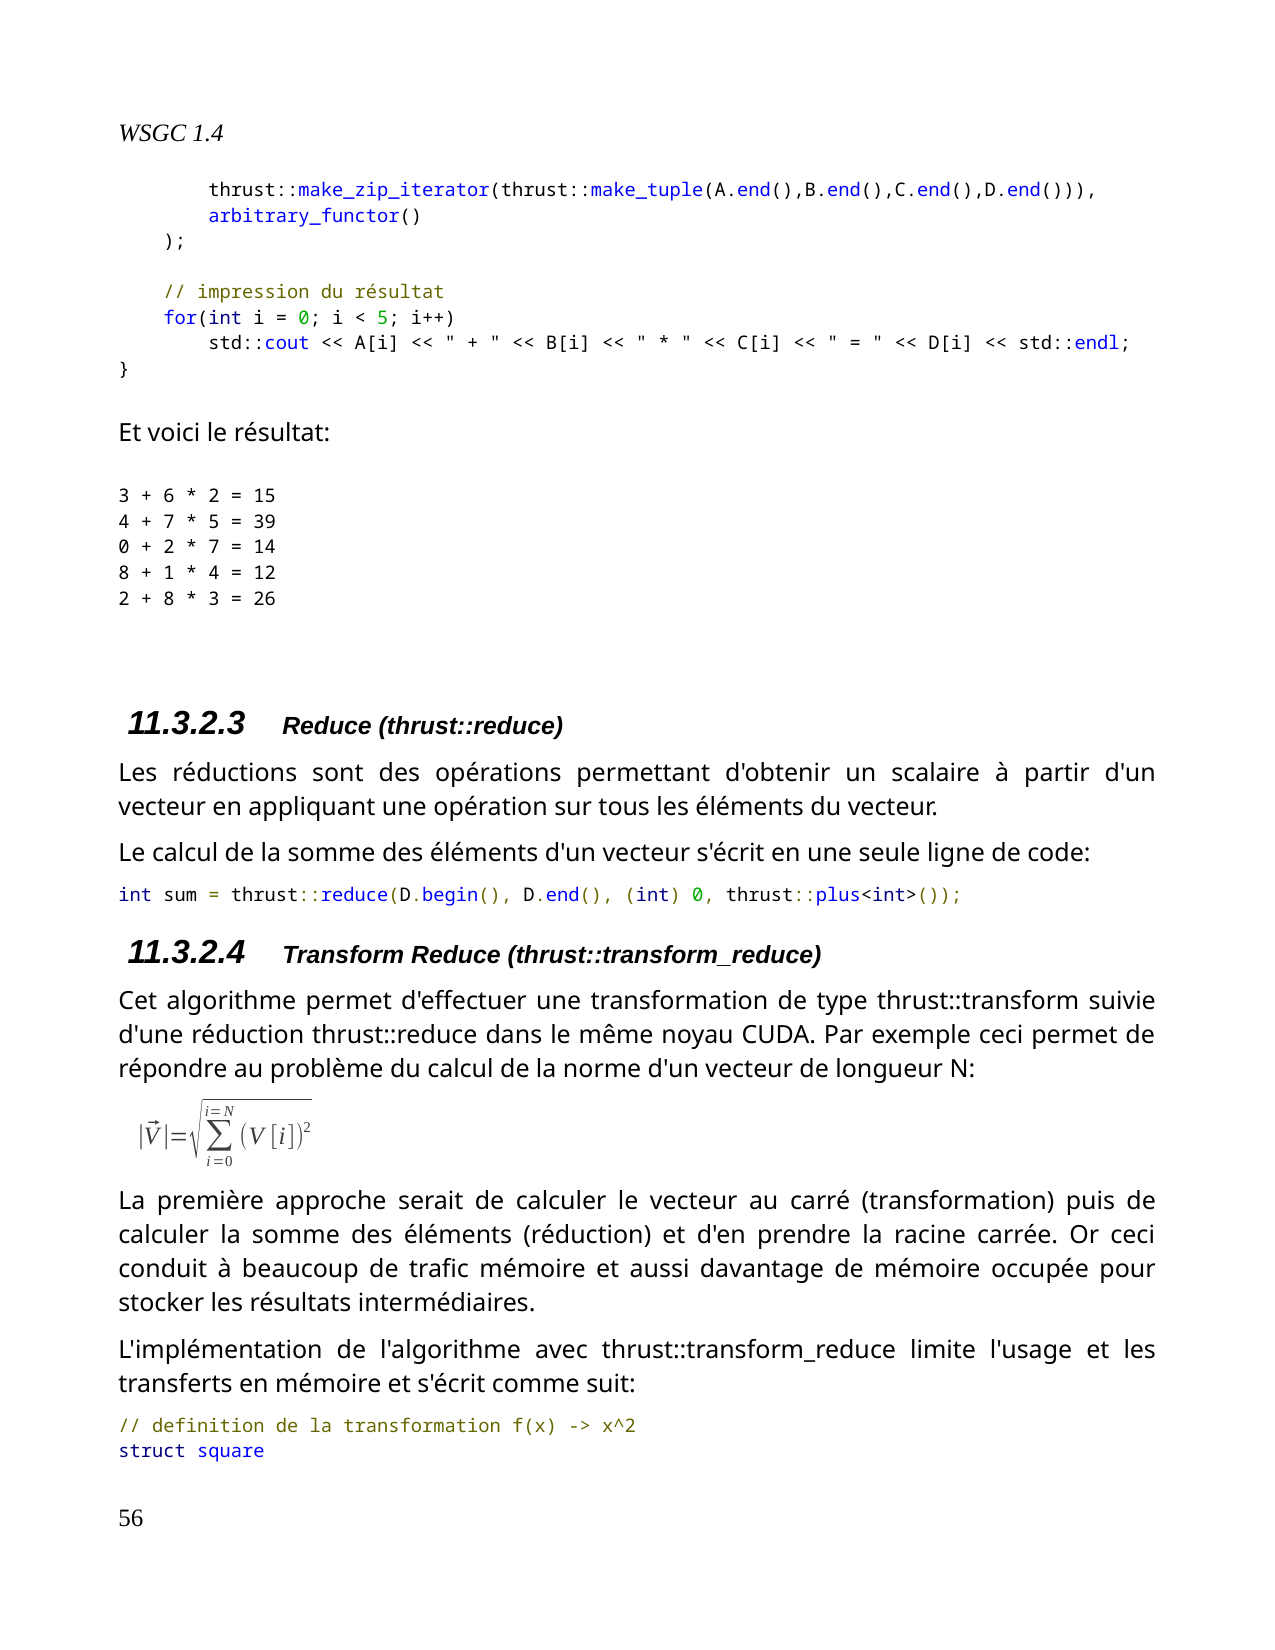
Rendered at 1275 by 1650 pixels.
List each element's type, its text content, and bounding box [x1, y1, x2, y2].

text L'implémentation de l'algorithme avec thrust::transform_reduce limite l'usage et les transferts en mémoire et s'écrit comme suit: [118, 1331, 1157, 1399]
text Le calcul de la somme des éléments d'un vecteur s'écrit en une seule ligne de code: [118, 835, 1157, 869]
text La première approche serait de calculer le vecteur au carré (transformation) puis de calculer la somme des éléments (réduction) et d'en prendre la racine carrée. Or ceci conduit à beaucoup de trafic mémoire et aussi davantage de mémoire occupée pour stocker les résultats intermédiaires. [118, 1183, 1157, 1319]
text } [118, 355, 1157, 381]
text struct square [118, 1438, 1157, 1463]
text 0 + 2 * 7 = 14 [118, 534, 1157, 559]
text for(int i = 0; i < 5; i++) [118, 304, 1157, 329]
text int sum = thrust::reduce(D.begin(), D.end(), (int) 0, thrust::plus<int>()); [118, 882, 1157, 907]
text 3 + 6 * 2 = 15 [118, 483, 1157, 508]
text 4 + 7 * 5 = 39 [118, 508, 1157, 534]
subtitle Reduce (thrust::reduce) [118, 703, 1157, 742]
text Cet algorithme permet d'effectuer une transformation de type thrust::transform suivie d'une réduction thrust::reduce dans le même noyau CUDA. Par exemple ceci permet de répondre au problème du calcul de la norme d'un vecteur de longueur N: [118, 983, 1157, 1085]
text thrust::make_zip_iterator(thrust::make_tuple(A.end(),B.end(),C.end(),D.end())), [118, 176, 1157, 202]
text ); [118, 227, 1157, 253]
subtitle Transform Reduce (thrust::transform_reduce) [118, 932, 1157, 971]
text std::cout << A[i] << " + " << B[i] << " * " << C[i] << " = " << D[i] << std::endl; [118, 329, 1157, 355]
text Les réductions sont des opérations permettant d'obtenir un scalaire à partir d'un vecteur en appliquant une opération sur tous les éléments du vecteur. [118, 754, 1157, 822]
text // definition de la transformation f(x) -> x^2 [118, 1412, 1157, 1438]
text // impression du résultat [118, 278, 1157, 304]
text arbitrary_functor() [118, 202, 1157, 227]
text 2 + 8 * 3 = 26 [118, 585, 1157, 610]
text Et voici le résultat: [118, 414, 1157, 449]
text 8 + 1 * 4 = 12 [118, 559, 1157, 585]
